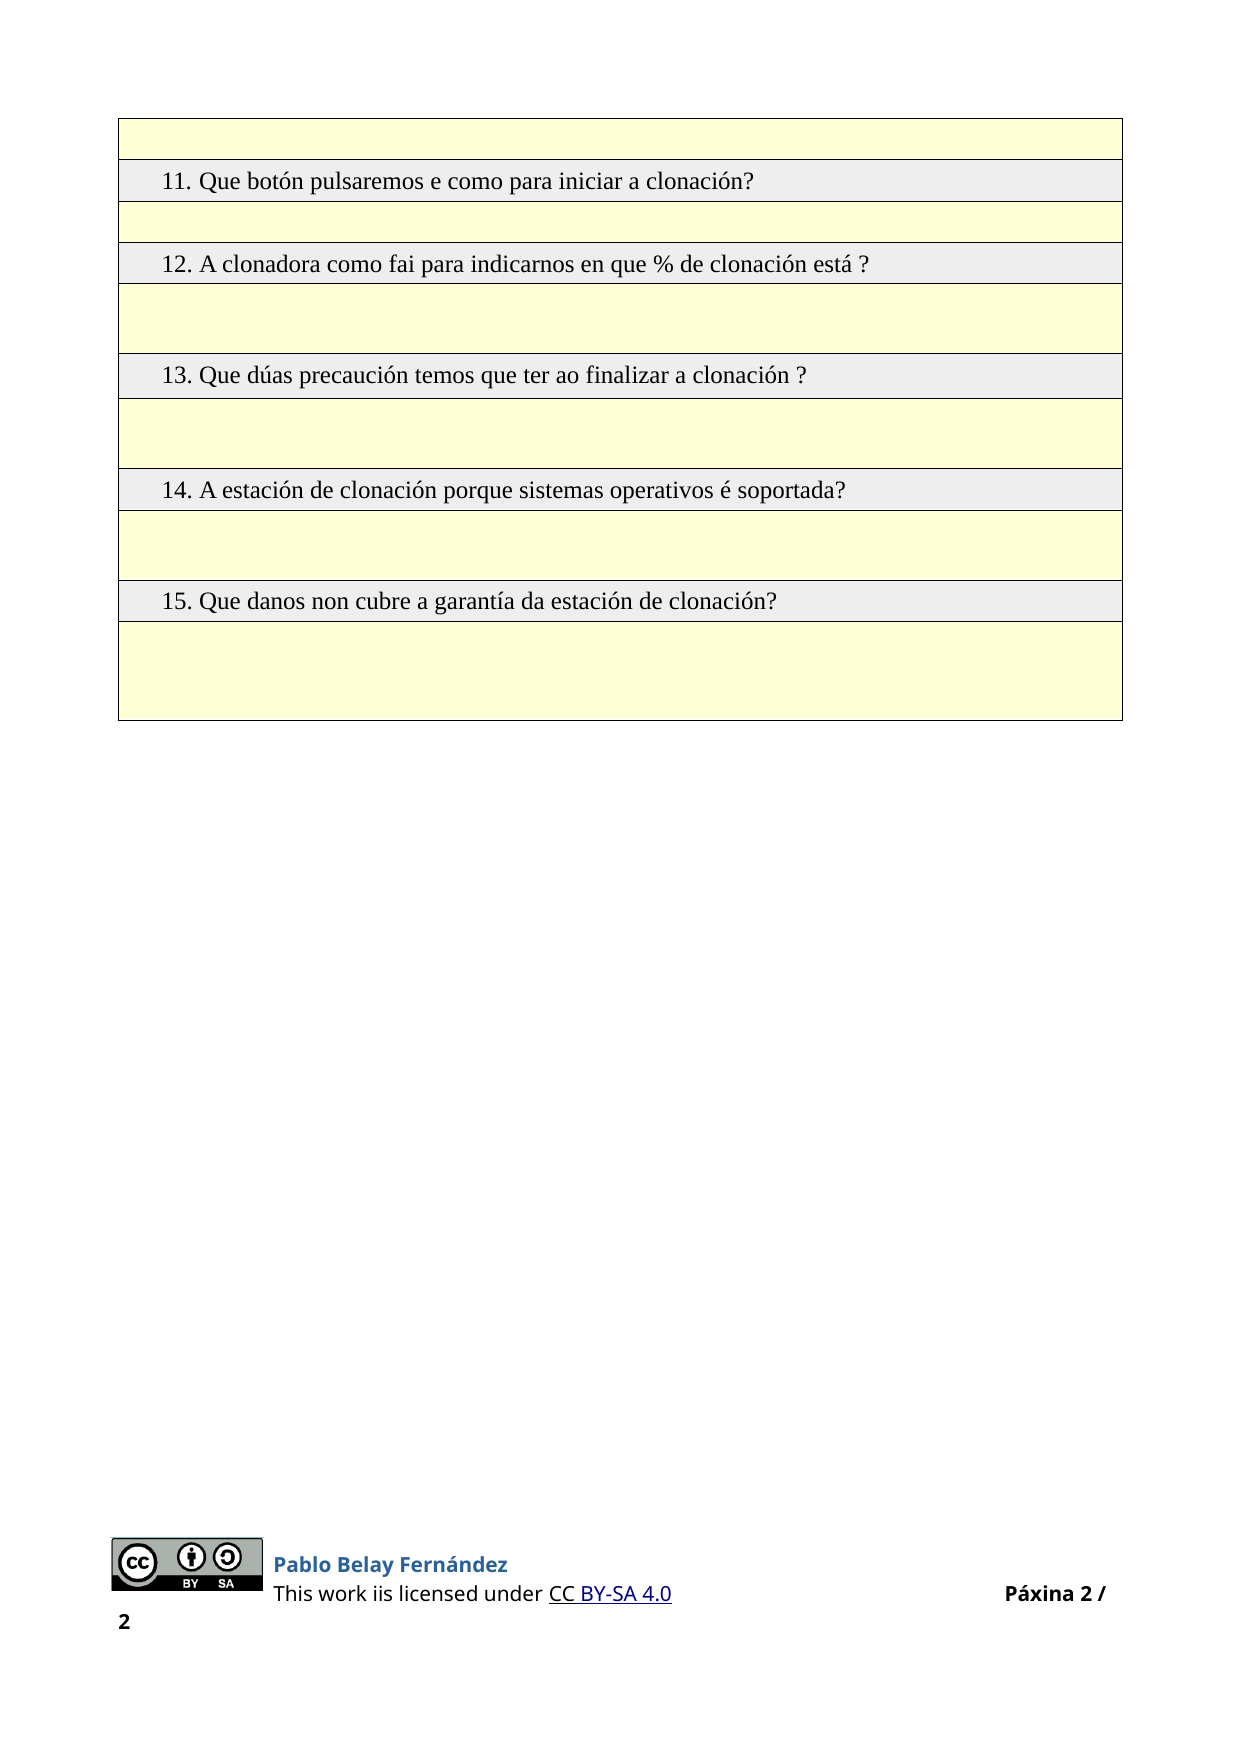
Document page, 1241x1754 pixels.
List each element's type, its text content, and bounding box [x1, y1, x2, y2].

table_cell Que danos non cubre a garantía da estación de clonación? [119, 581, 1122, 621]
table_cell Que dúas precaución temos que ter ao finalizar a clonación ? [119, 354, 1122, 398]
table_cell [119, 202, 1122, 242]
table_cell [119, 622, 1122, 719]
table_cell [119, 119, 1122, 159]
table_cell A estación de clonación porque sistemas operativos é soportada? [119, 469, 1122, 509]
table_cell A clonadora como fai para indicarnos en que % de clonación está ? [119, 243, 1122, 283]
table_cell [119, 399, 1122, 468]
table_cell [119, 284, 1122, 353]
table_cell [119, 511, 1122, 579]
picture [110, 1536, 264, 1593]
table_cell Que botón pulsaremos e como para iniciar a clonación? [119, 160, 1122, 201]
